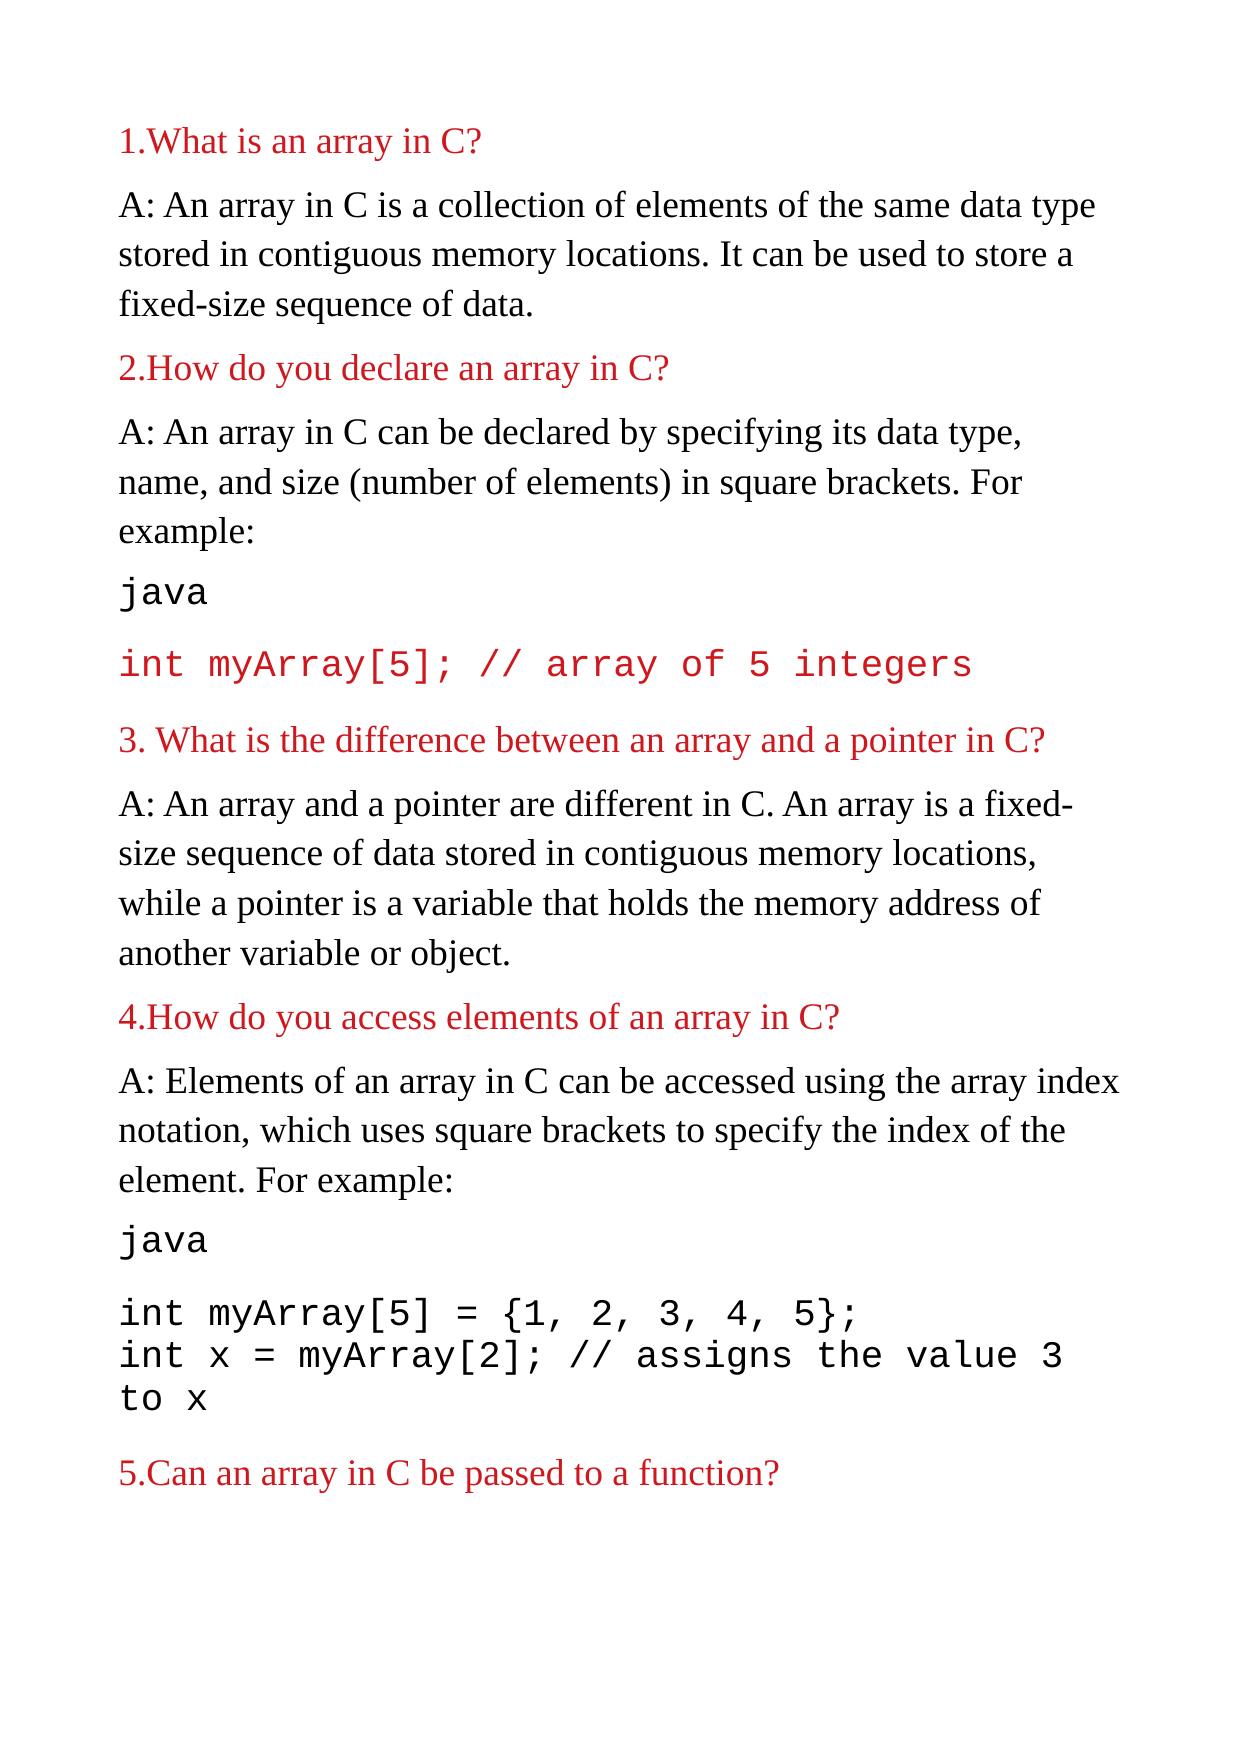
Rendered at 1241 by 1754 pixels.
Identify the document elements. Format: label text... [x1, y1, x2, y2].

text A: Elements of an array in C can be accessed using the array index notation, which uses square brackets to specify the index of the element. For example: [118, 1058, 1122, 1201]
text int myArray[5] = {1, 2, 3, 4, 5}; [118, 1294, 1122, 1336]
text java [118, 573, 1122, 616]
text 1.What is an array in C? [118, 118, 1122, 161]
text A: An array in C can be declared by specifying its data type, name, and size (number of elements) in square brackets. For example: [118, 410, 1122, 552]
text 4.How do you access elements of an array in C? [118, 994, 1122, 1037]
text A: An array and a pointer are different in C. An array is a fixed-size sequence of data stored in contiguous memory locations, while a pointer is a variable that holds the memory address of another variable or object. [118, 781, 1122, 973]
text int myArray[5]; // array of 5 integers [118, 645, 1122, 688]
text 5.Can an array in C be passed to a function? [118, 1451, 1122, 1494]
text A: An array in C is a collection of elements of the same data type stored in contiguous memory locations. It can be used to store a fixed-size sequence of data. [118, 182, 1122, 324]
text java [118, 1222, 1122, 1264]
text 3. What is the difference between an array and a pointer in C? [118, 717, 1122, 760]
text 2.How do you declare an array in C? [118, 346, 1122, 389]
text int x = myArray[2]; // assigns the value 3 to x [118, 1336, 1122, 1421]
